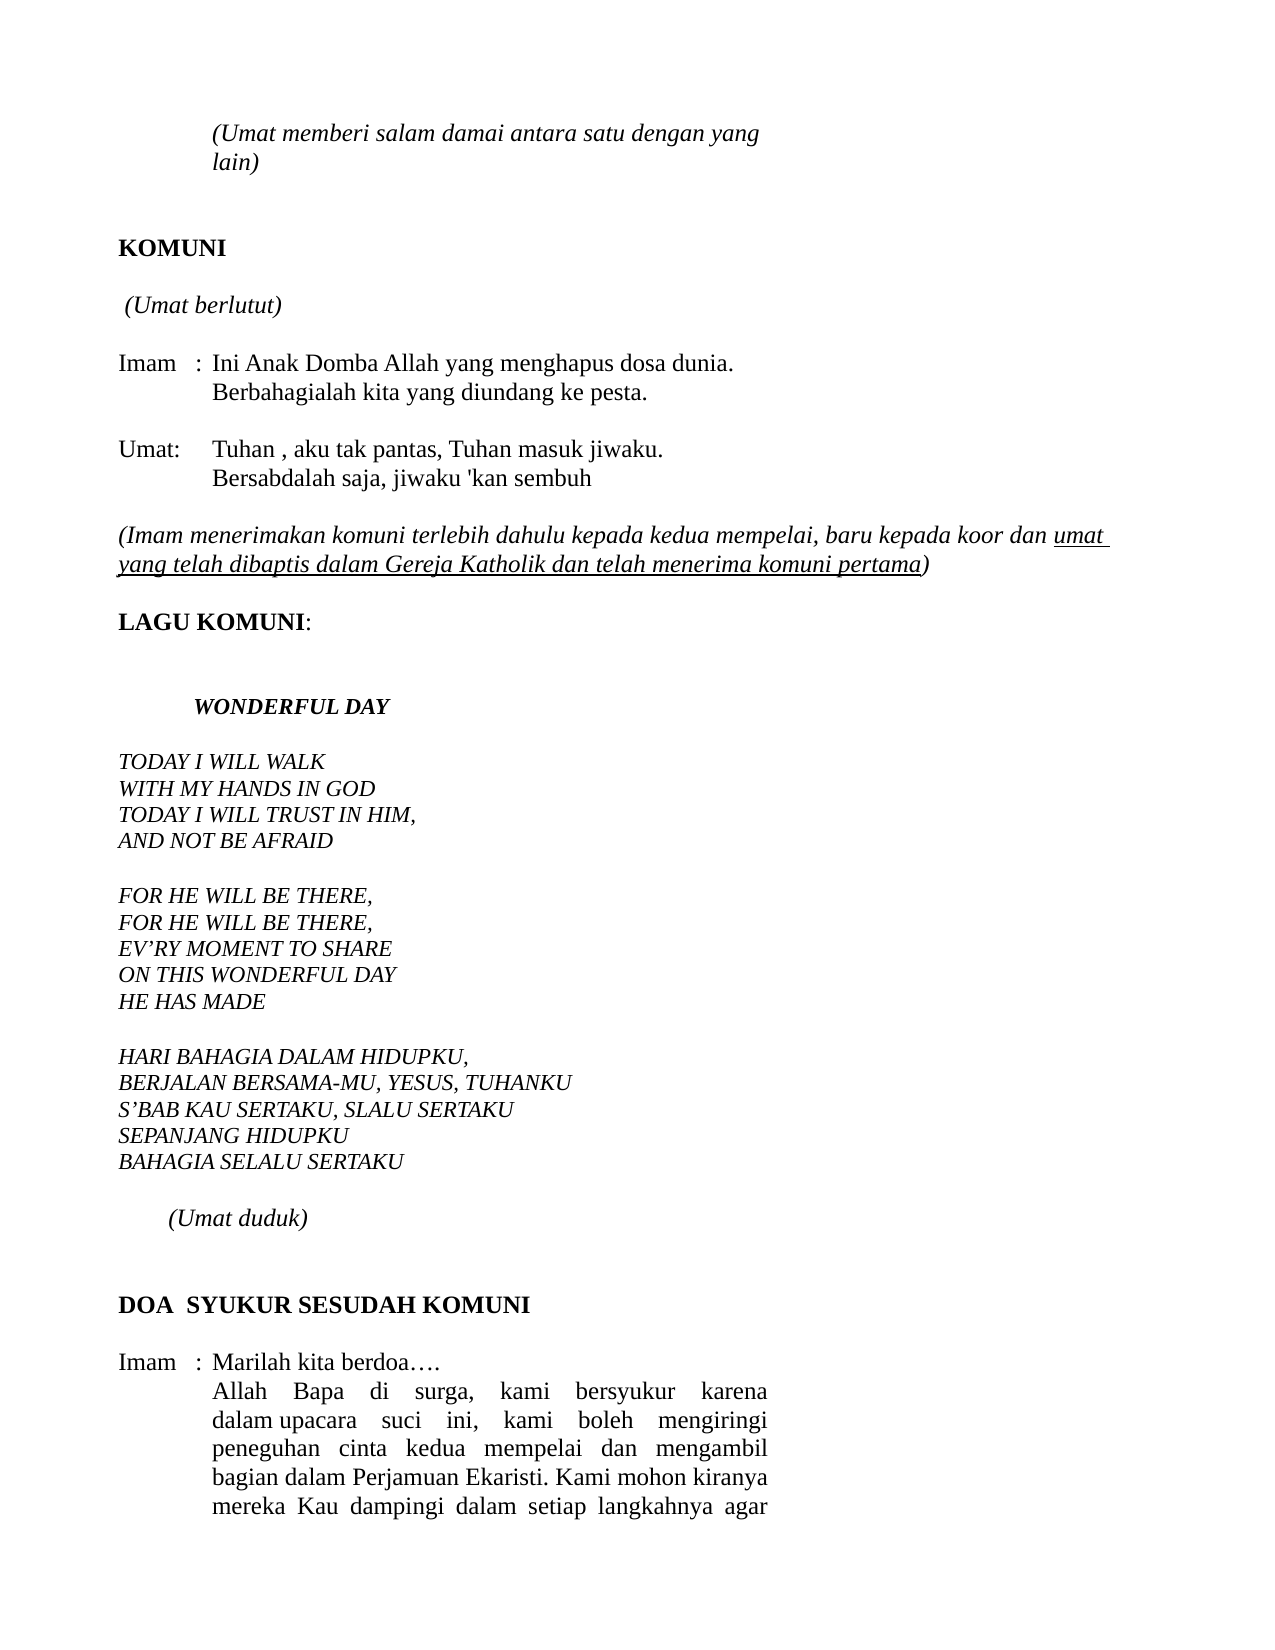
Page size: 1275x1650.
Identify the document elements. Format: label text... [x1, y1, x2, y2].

text (Umat duduk) [118, 1203, 1157, 1232]
text (Umat berlutut) [118, 291, 1157, 319]
table_header [118, 118, 212, 176]
text (Imam menerimakan komuni terlebih dahulu kepada kedua mempelai, baru kepada koor dan umat yang telah dibaptis dalam Gereja Katholik dan telah menerima komuni pertama) [118, 521, 1157, 578]
text KOMUNI [118, 233, 1157, 262]
text BERJALAN BERSAMA-MU, YESUS, TUHANKU [118, 1069, 1157, 1096]
text DOA SYUKUR SESUDAH KOMUNI [118, 1290, 1157, 1318]
table_header Imam : [118, 1347, 212, 1520]
text SEPANJANG HIDUPKU [118, 1122, 1157, 1148]
text ON THIS WONDERFUL DAY [118, 961, 1157, 988]
text WITH MY HANDS IN GOD [118, 774, 1157, 801]
text TODAY I WILL TRUST IN HIM, [118, 801, 1157, 827]
text TODAY I WILL WALK [118, 748, 1157, 774]
text HARI BAHAGIA DALAM HIDUPKU, [118, 1043, 1157, 1069]
table_header Imam : Umat: [118, 319, 212, 492]
text BAHAGIA SELALU SERTAKU [118, 1148, 1157, 1175]
text HE HAS MADE [118, 988, 1157, 1014]
text EV’RY MOMENT TO SHARE [118, 935, 1157, 961]
table_header Ini Anak Domba Allah yang menghapus dosa dunia. Berbahagialah kita yang diundang ke pesta. Tuhan , aku tak pantas, Tuhan masuk jiwaku. Bersabdalah saja, jiwaku 'kan sembuh [212, 319, 768, 492]
text S’BAB KAU SERTAKU, SLALU SERTAKU [118, 1096, 1157, 1122]
text FOR HE WILL BE THERE, [118, 882, 1157, 909]
text FOR HE WILL BE THERE, [118, 909, 1157, 935]
table_header (Umat memberi salam damai antara satu dengan yang lain) [212, 118, 768, 176]
text AND NOT BE AFRAID [118, 827, 1157, 854]
text LAGU KOMUNI: [118, 607, 1157, 636]
text WONDERFUL DAY [193, 693, 1157, 719]
table_header Marilah kita berdoa…. Allah Bapa di surga, kami bersyukur karena dalam upacara suci ini, kami boleh mengiringi peneguhan cinta kedua mempelai dan mengambil bagian dalam Perjamuan Ekaristi. Kami mohon kiranya mereka Kau dampingi dalam setiap langkahnya agar [212, 1347, 768, 1520]
